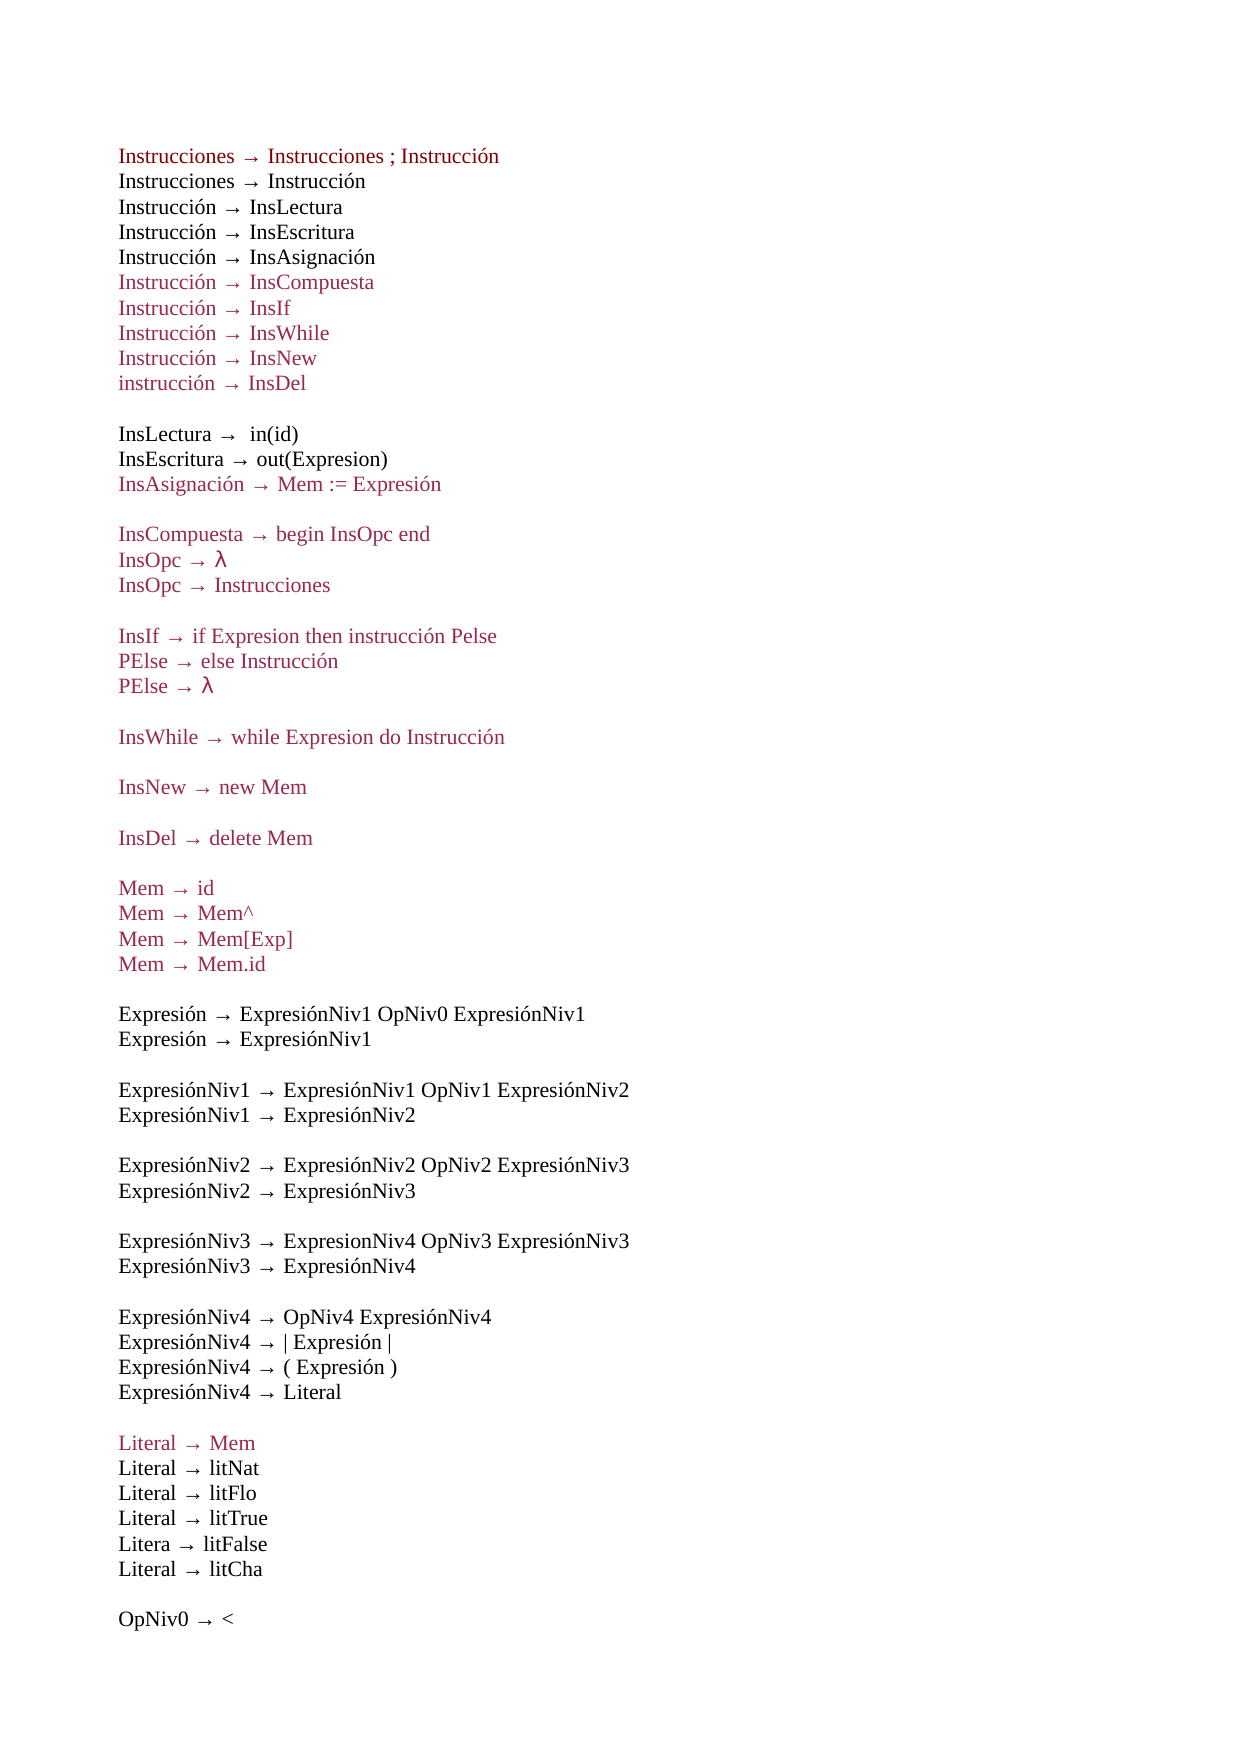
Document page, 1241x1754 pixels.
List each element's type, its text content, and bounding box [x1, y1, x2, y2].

text ExpresiónNiv4 → | Expresión | [118, 1329, 1122, 1354]
text Instrucción → InsNew [118, 345, 1122, 370]
text Instrucción → InsEscritura [118, 219, 1122, 244]
text instrucción → InsDel [118, 370, 1122, 395]
text Literal → litNat [118, 1455, 1122, 1480]
text ExpresiónNiv1 → ExpresiónNiv2 [118, 1102, 1122, 1127]
text ExpresiónNiv2 → ExpresiónNiv3 [118, 1178, 1122, 1203]
text Instrucción → InsLectura [118, 194, 1122, 219]
text Instrucciones → Instrucción [118, 168, 1122, 194]
text Mem → Mem^ [118, 900, 1122, 926]
text Expresión → ExpresiónNiv1 OpNiv0 ExpresiónNiv1 [118, 1001, 1122, 1026]
text Instrucción → InsWhile [118, 320, 1122, 345]
text ExpresiónNiv1 → ExpresiónNiv1 OpNiv1 ExpresiónNiv2 [118, 1077, 1122, 1102]
text PElse → else Instrucción [118, 648, 1122, 673]
text InsCompuesta → begin InsOpc end [118, 521, 1122, 547]
text InsEscritura → out(Expresion) [118, 446, 1122, 471]
text ExpresiónNiv3 → ExpresionNiv4 OpNiv3 ExpresiónNiv3 [118, 1228, 1122, 1253]
text InsWhile → while Expresion do Instrucción [118, 724, 1122, 749]
text ExpresiónNiv3 → ExpresiónNiv4 [118, 1253, 1122, 1278]
text InsLectura → in(id) [118, 421, 1122, 446]
text ExpresiónNiv2 → ExpresiónNiv2 OpNiv2 ExpresiónNiv3 [118, 1152, 1122, 1178]
text Instrucción → InsAsignación [118, 244, 1122, 269]
text Literal → litFlo [118, 1480, 1122, 1505]
text Literal → litTrue [118, 1505, 1122, 1531]
text InsNew → new Mem [118, 774, 1122, 799]
text OpNiv0 → < [118, 1606, 1122, 1631]
text InsOpc → Instrucciones [118, 572, 1122, 597]
text Mem → Mem[Exp] [118, 926, 1122, 951]
text Litera → litFalse [118, 1531, 1122, 1556]
text Mem → id [118, 875, 1122, 900]
text Mem → Mem.id [118, 951, 1122, 976]
text Literal → litCha [118, 1556, 1122, 1581]
text InsAsignación → Mem := Expresión [118, 471, 1122, 496]
text InsDel → delete Mem [118, 825, 1122, 850]
text Instrucción → InsIf [118, 294, 1122, 320]
text InsIf → if Expresion then instrucción Pelse [118, 623, 1122, 648]
text Expresión → ExpresiónNiv1 [118, 1026, 1122, 1052]
text PElse → λ [118, 673, 1122, 699]
text ExpresiónNiv4 → OpNiv4 ExpresiónNiv4 [118, 1304, 1122, 1329]
text ExpresiónNiv4 → ( Expresión ) [118, 1354, 1122, 1379]
text Instrucción → InsCompuesta [118, 269, 1122, 294]
text InsOpc → λ [118, 547, 1122, 572]
text Literal → Mem [118, 1430, 1122, 1455]
text ExpresiónNiv4 → Literal [118, 1379, 1122, 1404]
text Instrucciones → Instrucciones ; Instrucción [118, 143, 1122, 168]
